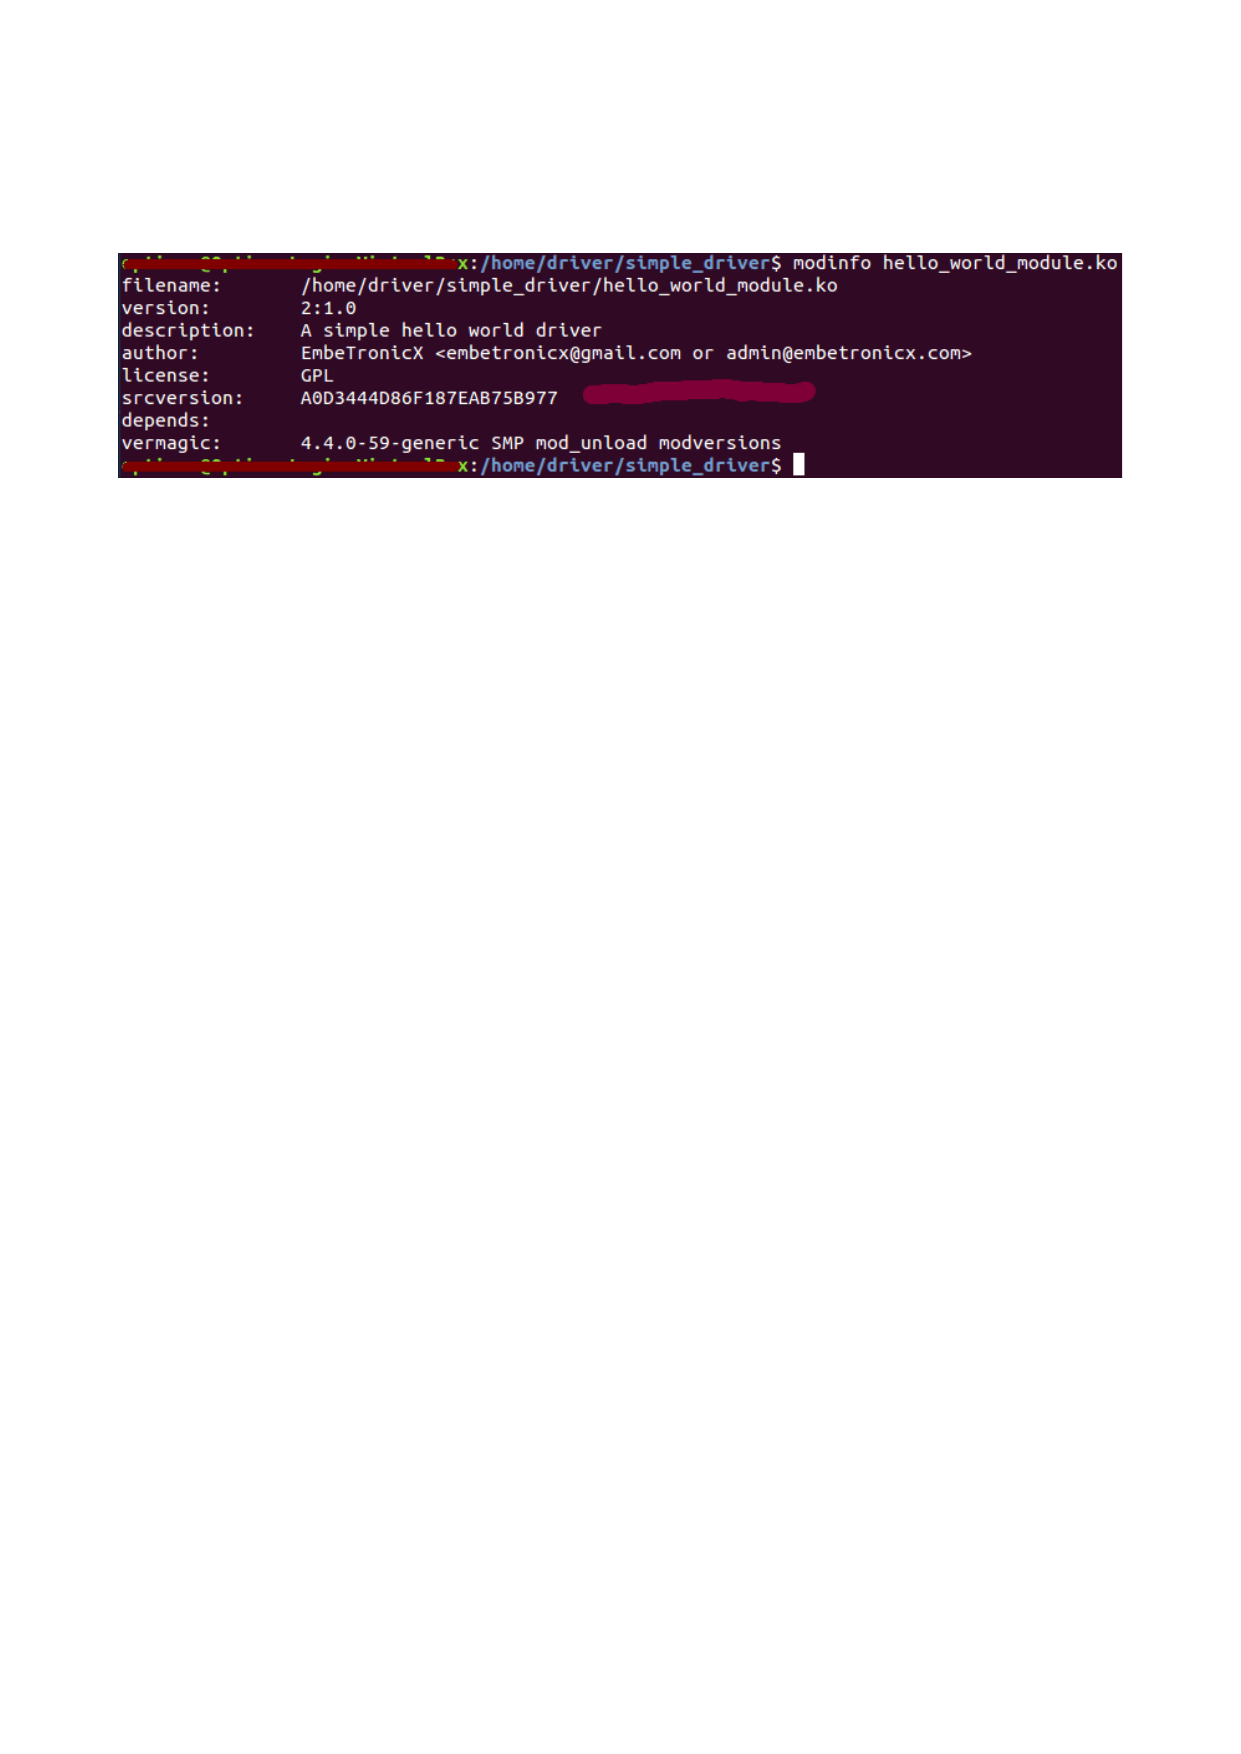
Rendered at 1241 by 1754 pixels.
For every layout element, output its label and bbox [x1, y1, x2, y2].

picture [118, 253, 1123, 478]
